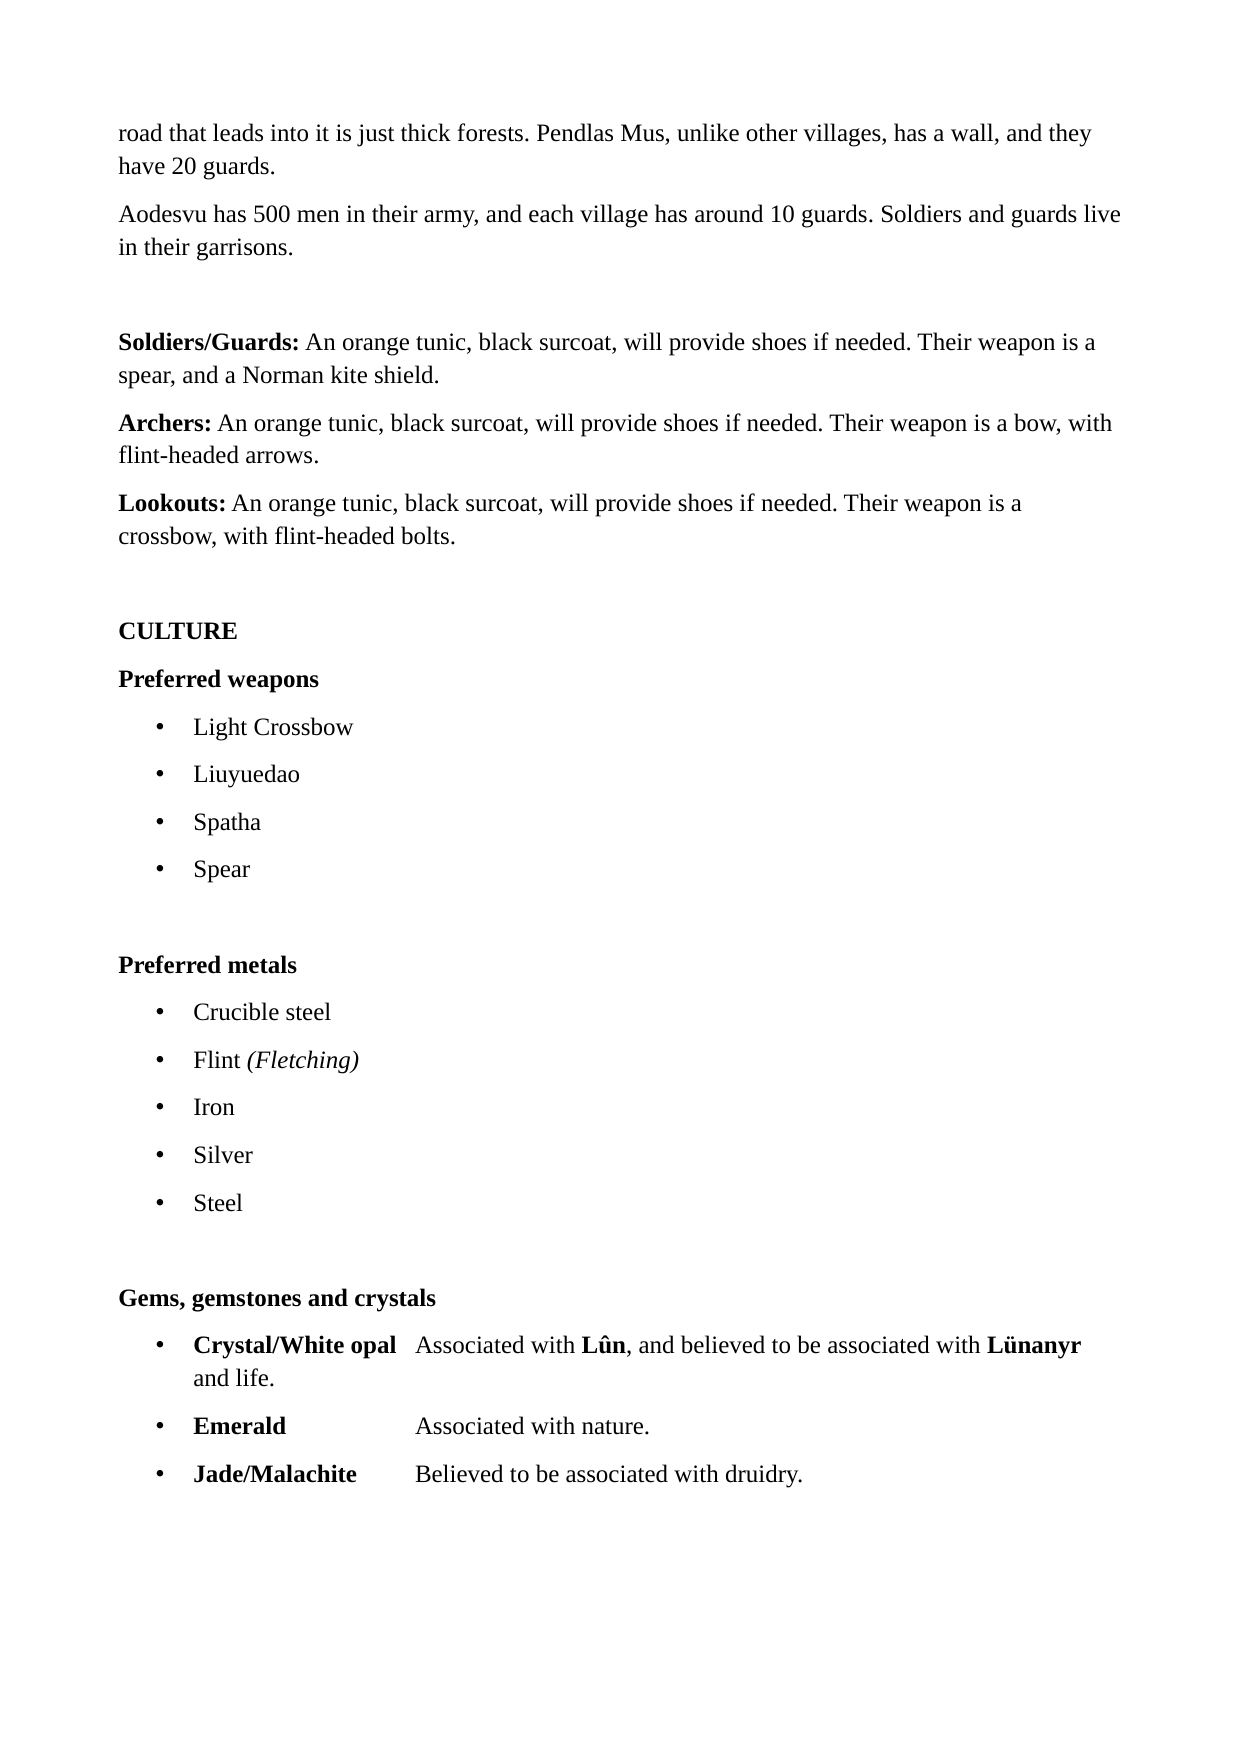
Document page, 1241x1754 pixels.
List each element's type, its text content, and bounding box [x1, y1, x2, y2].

list Silver [156, 1140, 1122, 1169]
list Emerald Associated with nature. [156, 1411, 1122, 1440]
list Iron [156, 1092, 1122, 1121]
text Aodesvu has 500 men in their army, and each village has around 10 guards. Soldiers and guards live in their garrisons. [118, 199, 1122, 261]
text road that leads into it is just thick forests. Pendlas Mus, unlike other villages, has a wall, and they have 20 guards. [118, 118, 1122, 180]
list Flint (Fletching) [156, 1045, 1122, 1074]
text Soldiers/Guards: An orange tunic, black surcoat, will provide shoes if needed. Their weapon is a spear, and a Norman kite shield. [118, 327, 1122, 389]
text Archers: An orange tunic, black surcoat, will provide shoes if needed. Their weapon is a bow, with flint-headed arrows. [118, 408, 1122, 469]
text CULTURE [118, 616, 1122, 645]
text Preferred weapons [118, 664, 1122, 693]
text Preferred metals [118, 950, 1122, 978]
list Spear [156, 854, 1122, 883]
list Steel [156, 1188, 1122, 1216]
list Spatha [156, 807, 1122, 836]
list Jade/Malachite Believed to be associated with druidry. [156, 1459, 1122, 1487]
list Crystal/White opal Associated with Lûn, and believed to be associated with Lünanyr and life. [156, 1331, 1122, 1392]
text Lookouts: An orange tunic, black surcoat, will provide shoes if needed. Their weapon is a crossbow, with flint-headed bolts. [118, 488, 1122, 550]
list Crucible steel [156, 997, 1122, 1026]
text Gems, gemstones and crystals [118, 1283, 1122, 1312]
list Light Crossbow [156, 712, 1122, 740]
list Liuyuedao [156, 759, 1122, 788]
